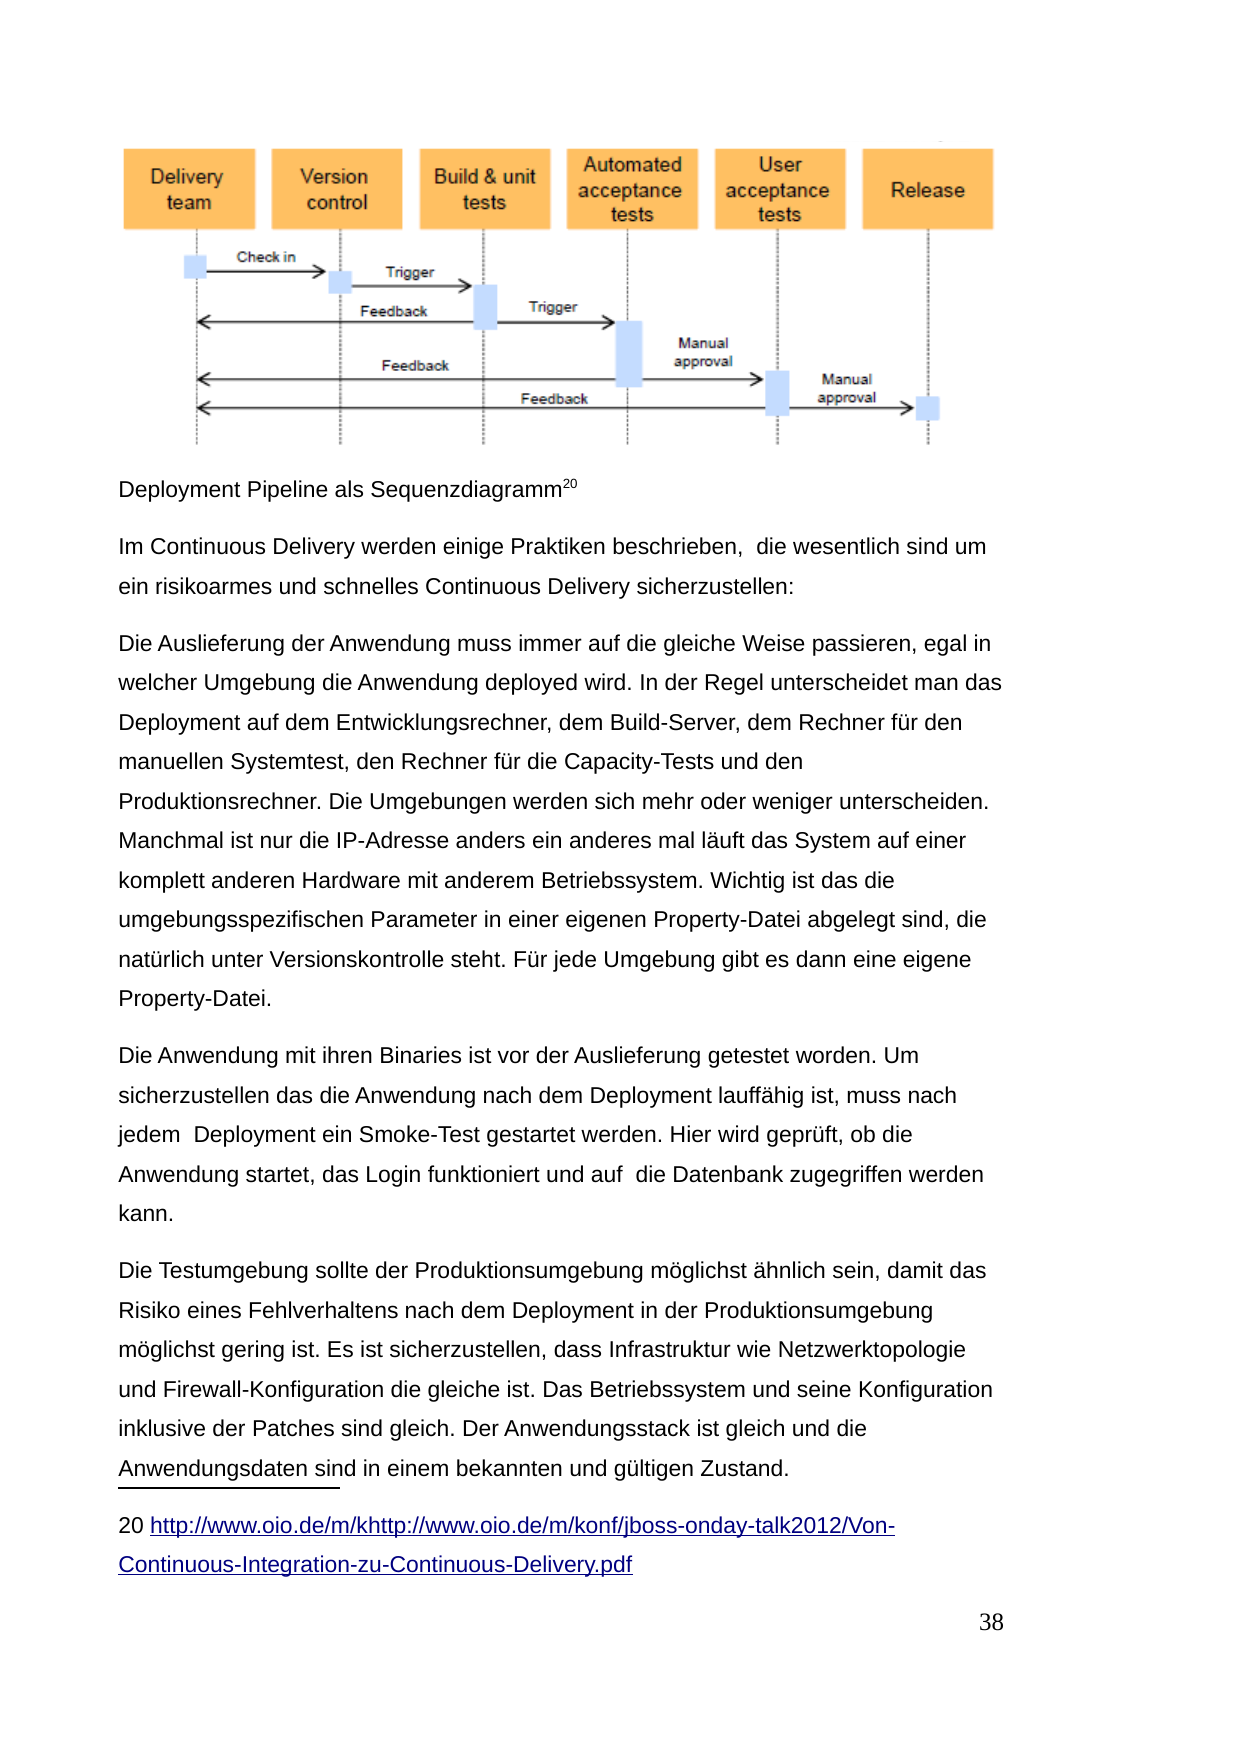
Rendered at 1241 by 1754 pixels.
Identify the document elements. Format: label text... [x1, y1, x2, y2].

text Die Auslieferung der Anwendung muss immer auf die gleiche Weise passieren, egal in welcher Umgebung die Anwendung deployed wird. In der Regel unterscheidet man das Deployment auf dem Entwicklungsrechner, dem Build-Server, dem Rechner für den manuellen Systemtest, den Rechner für die Capacity-Tests und den Produktionsrechner. Die Umgebungen werden sich mehr oder weniger unterscheiden. Manchmal ist nur die IP-Adresse anders ein anderes mal läuft das System auf einer komplett anderen Hardware mit anderem Betriebssystem. Wichtig ist das die umgebungsspezifischen Parameter in einer eigenen Property-Datei abgelegt sind, die natürlich unter Versionskontrolle steht. Für jede Umgebung gibt es dann eine eigene Property-Datei. [118, 630, 1004, 1011]
text [118, 118, 1004, 141]
picture [118, 141, 1005, 463]
text Die Anwendung mit ihren Binaries ist vor der Auslieferung getestet worden. Um sicherzustellen das die Anwendung nach dem Deployment lauffähig ist, muss nach jedem Deployment ein Smoke-Test gestartet werden. Hier wird geprüft, ob die Anwendung startet, das Login funktioniert und auf die Datenbank zugegriffen werden kann. [118, 1042, 1004, 1227]
text http://www.oio.de/m/khttp://www.oio.de/m/konf/jboss-onday-talk2012/Von-Continuous-Integration-zu-Continuous-Delivery.pdf [118, 1512, 1004, 1578]
text Deployment Pipeline als Sequenzdiagramm [118, 463, 1004, 502]
text Die Testumgebung sollte der Produktionsumgebung möglichst ähnlich sein, damit das Risiko eines Fehlverhaltens nach dem Deployment in der Produktionsumgebung möglichst gering ist. Es ist sicherzustellen, dass Infrastruktur wie Netzwerktopologie und Firewall-Konfiguration die gleiche ist. Das Betriebssystem und seine Konfiguration inklusive der Patches sind gleich. Der Anwendungsstack ist gleich und die Anwendungsdaten sind in einem bekannten und gültigen Zustand. [118, 1257, 1004, 1481]
text Im Continuous Delivery werden einige Praktiken beschrieben, die wesentlich sind um ein risikoarmes und schnelles Continuous Delivery sicherzustellen: [118, 533, 1004, 599]
